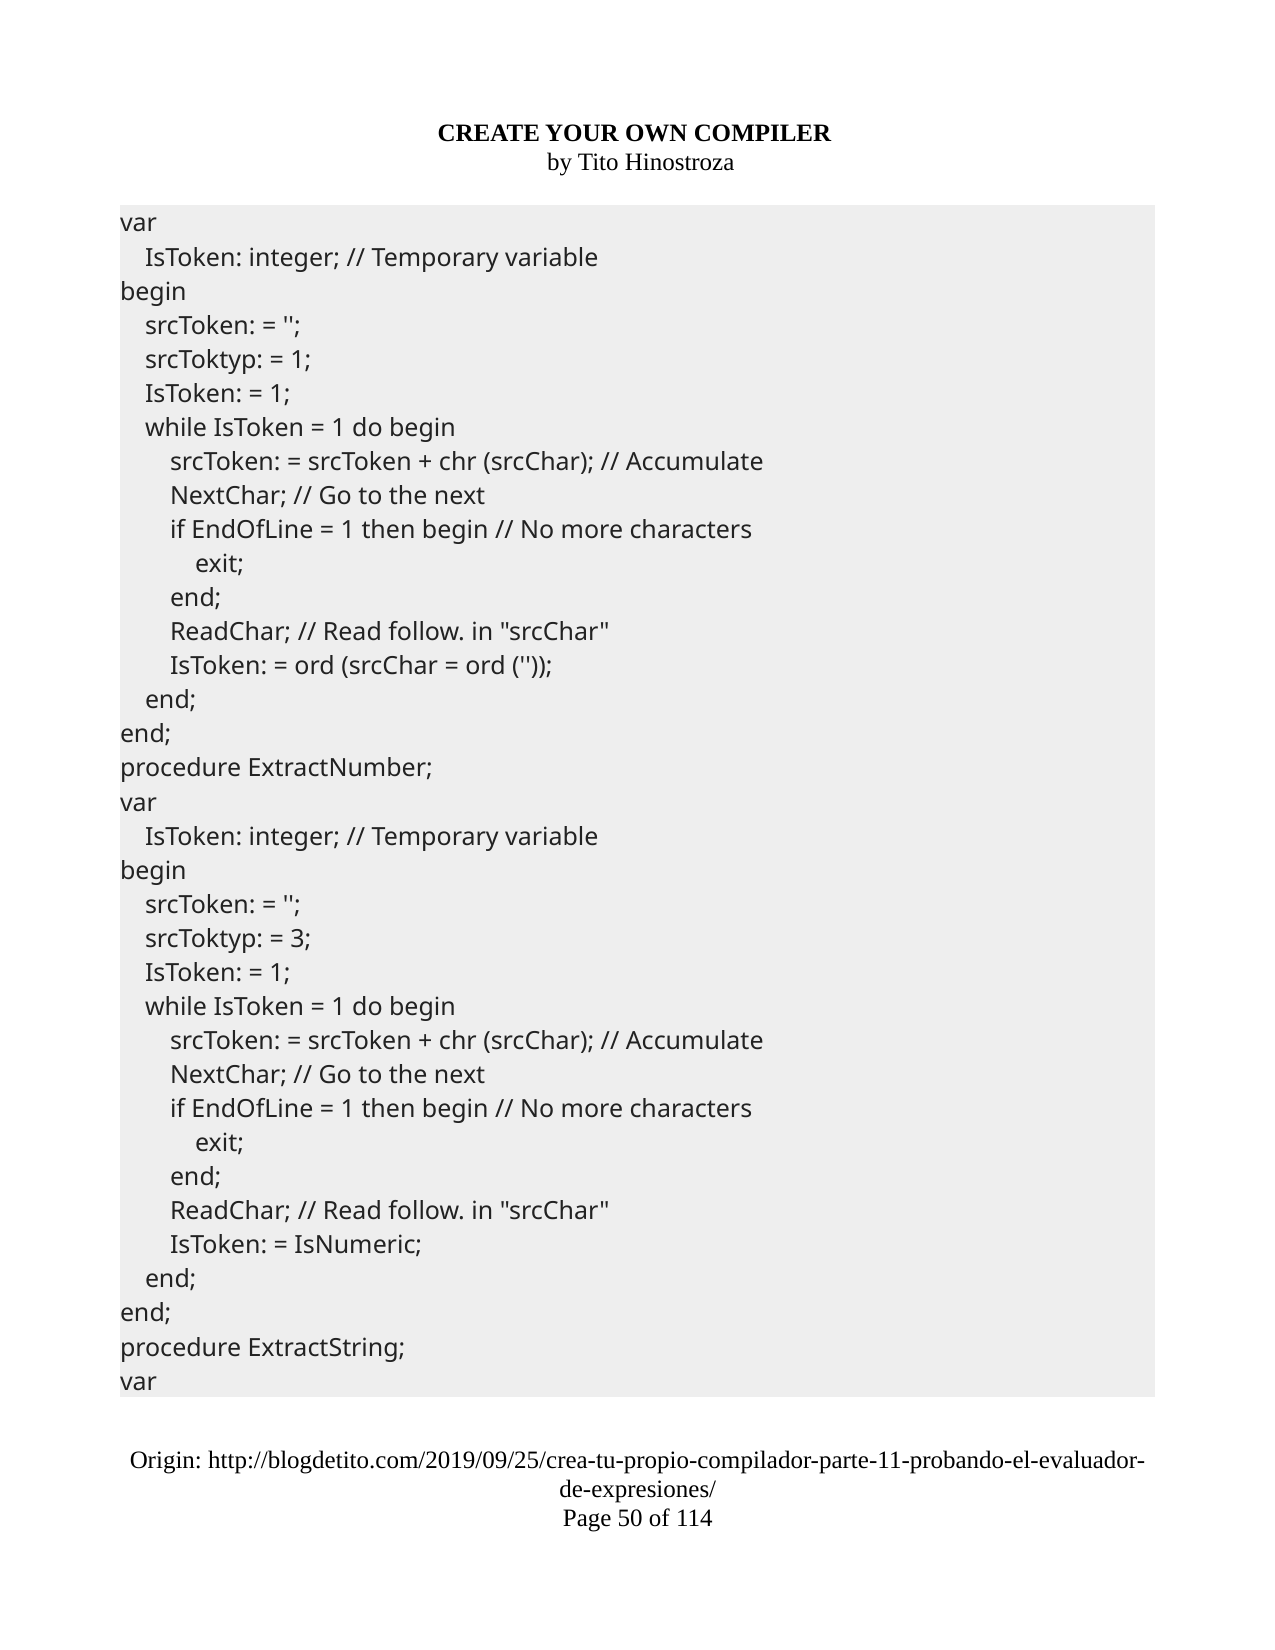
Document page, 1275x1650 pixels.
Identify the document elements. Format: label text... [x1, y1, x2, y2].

text IsToken: = 1; [120, 375, 1155, 409]
text while IsToken = 1 do begin [120, 409, 1155, 443]
text NextChar; // Go to the next [120, 1057, 1155, 1091]
text exit; [120, 1125, 1155, 1159]
text if EndOfLine = 1 then begin // No more characters [120, 1091, 1155, 1125]
text end; [120, 1295, 1155, 1329]
text var [120, 784, 1155, 818]
text if EndOfLine = 1 then begin // No more characters [120, 512, 1155, 546]
text begin [120, 852, 1155, 886]
text end; [120, 1261, 1155, 1295]
text var [120, 205, 1155, 239]
text srcToktyp: = 3; [120, 920, 1155, 954]
text end; [120, 1159, 1155, 1193]
text exit; [120, 546, 1155, 580]
text procedure ExtractNumber; [120, 750, 1155, 784]
text srcToken: = ''; [120, 307, 1155, 341]
text begin [120, 273, 1155, 307]
text IsToken: = 1; [120, 954, 1155, 988]
text srcToken: = srcToken + chr (srcChar); // Accumulate [120, 1023, 1155, 1057]
text end; [120, 682, 1155, 716]
text srcToken: = ''; [120, 886, 1155, 920]
text var [120, 1363, 1155, 1397]
text end; [120, 580, 1155, 614]
text procedure ExtractString; [120, 1329, 1155, 1363]
text IsToken: integer; // Temporary variable [120, 239, 1155, 273]
text end; [120, 716, 1155, 750]
text NextChar; // Go to the next [120, 478, 1155, 512]
text IsToken: integer; // Temporary variable [120, 818, 1155, 852]
text ReadChar; // Read follow. in "srcChar" [120, 614, 1155, 648]
text srcToktyp: = 1; [120, 341, 1155, 375]
text IsToken: = IsNumeric; [120, 1227, 1155, 1261]
text while IsToken = 1 do begin [120, 988, 1155, 1023]
text ReadChar; // Read follow. in "srcChar" [120, 1193, 1155, 1227]
text srcToken: = srcToken + chr (srcChar); // Accumulate [120, 443, 1155, 478]
text IsToken: = ord (srcChar = ord ('')); [120, 648, 1155, 682]
